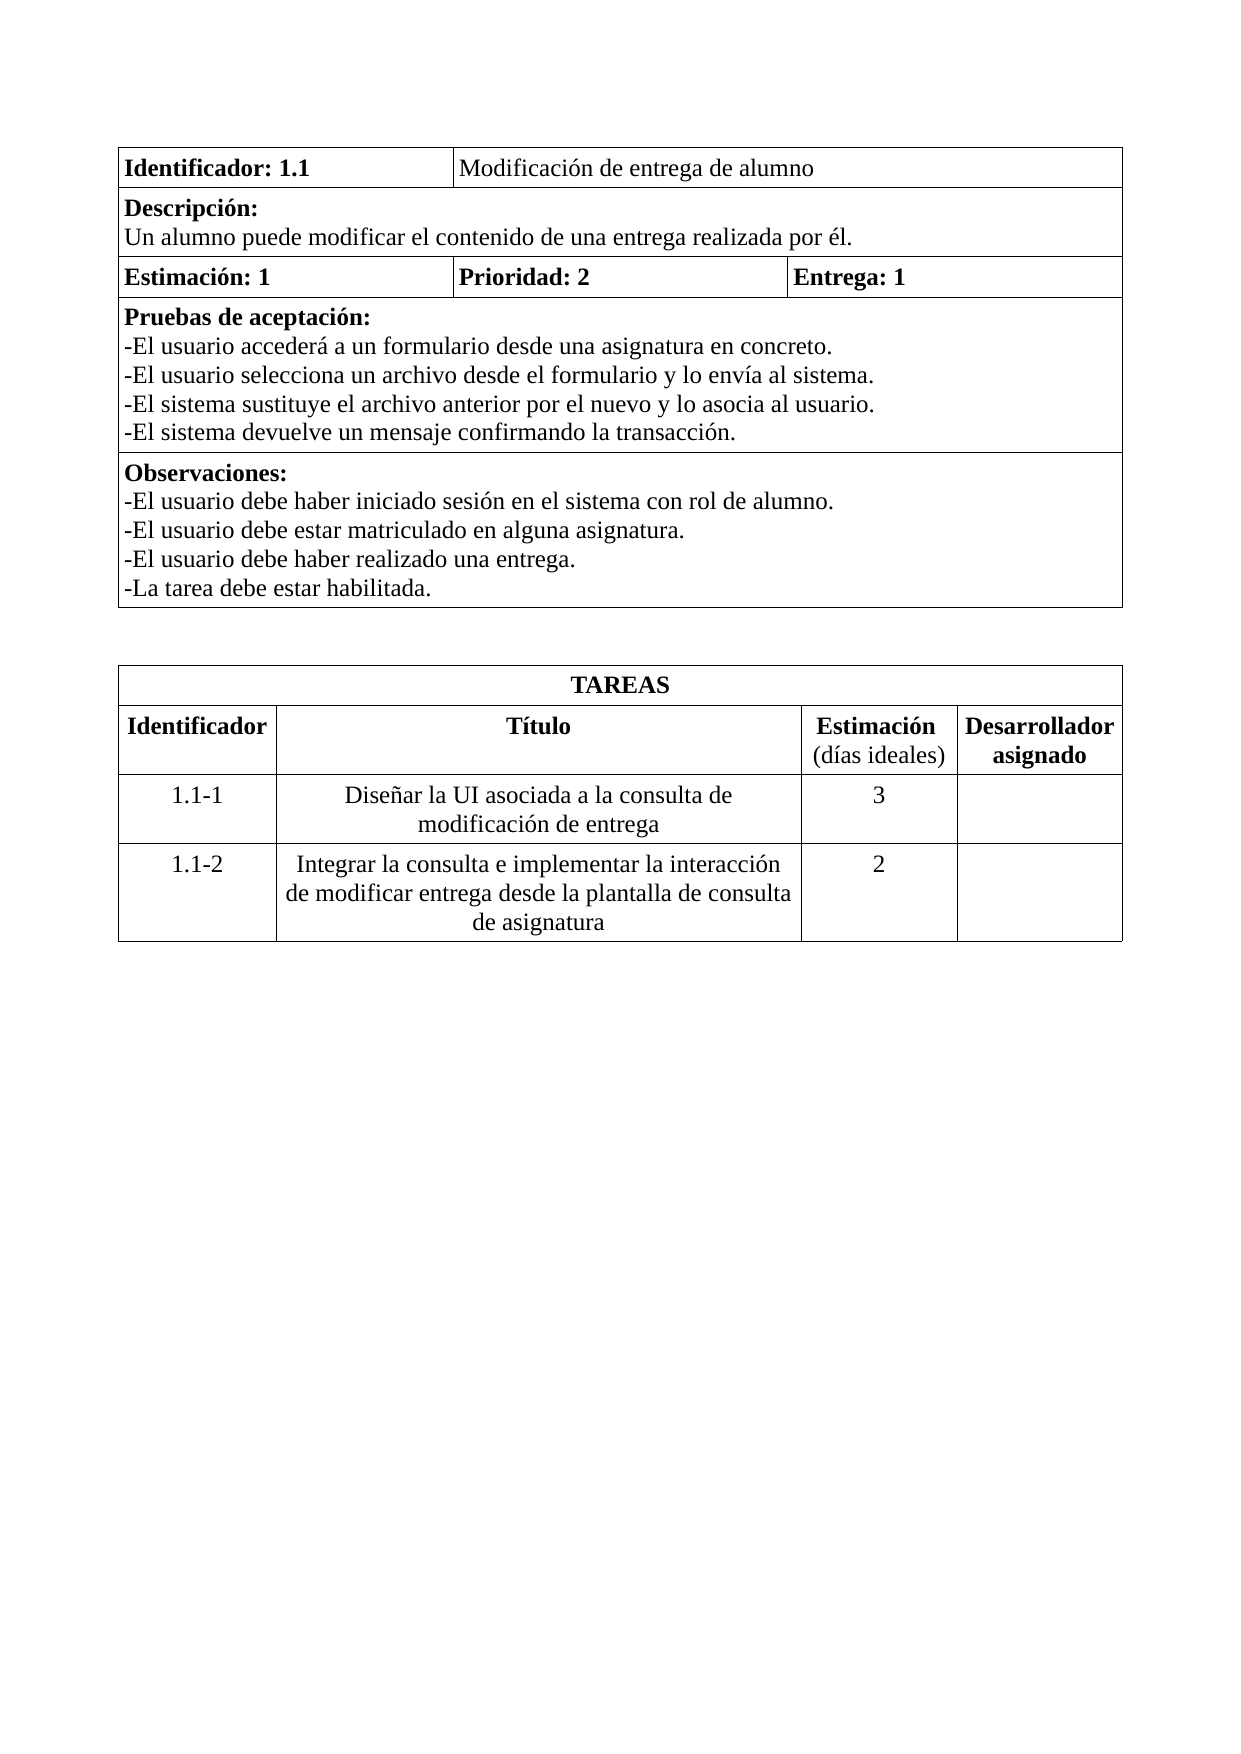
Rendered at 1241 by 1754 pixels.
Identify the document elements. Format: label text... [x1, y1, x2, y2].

table_cell 2 [802, 844, 957, 941]
table_cell Diseñar la UI asociada a la consulta de modificación de entrega [277, 775, 801, 843]
table_header Modificación de entrega de alumno [454, 148, 1122, 187]
table_cell Estimación (días ideales) [802, 706, 957, 774]
table_cell Integrar la consulta e implementar la interacción de modificar entrega desde la plantalla de consulta de asignatura [277, 844, 801, 941]
table_header Identificador: 1.1 [119, 148, 453, 187]
table_cell 3 [802, 775, 957, 843]
table_cell 1.1-1 [119, 775, 276, 843]
table_cell Prioridad: 2 [454, 257, 787, 297]
table_cell [958, 844, 1122, 941]
table_cell Entrega: 1 [788, 257, 1122, 297]
table_cell [958, 775, 1122, 843]
table_cell Observaciones: -El usuario debe haber iniciado sesión en el sistema con rol de alumno. -El usuario debe estar matriculado en alguna asignatura. -El usuario debe haber realizado una entrega. -La tarea debe estar habilitada. [119, 453, 1122, 607]
table_cell Título [277, 706, 801, 774]
table_cell Pruebas de aceptación: -El usuario accederá a un formulario desde una asignatura en concreto. -El usuario selecciona un archivo desde el formulario y lo envía al sistema. -El sistema sustituye el archivo anterior por el nuevo y lo asocia al usuario. -El sistema devuelve un mensaje confirmando la transacción. [119, 298, 1122, 452]
table_cell Desarrollador asignado [958, 706, 1122, 774]
table_cell 1.1-2 [119, 844, 276, 941]
table_header TAREAS [119, 666, 1122, 705]
table_cell Identificador [119, 706, 276, 774]
table_cell Estimación: 1 [119, 257, 453, 297]
table_cell Descripción: Un alumno puede modificar el contenido de una entrega realizada por él. [119, 188, 1122, 256]
